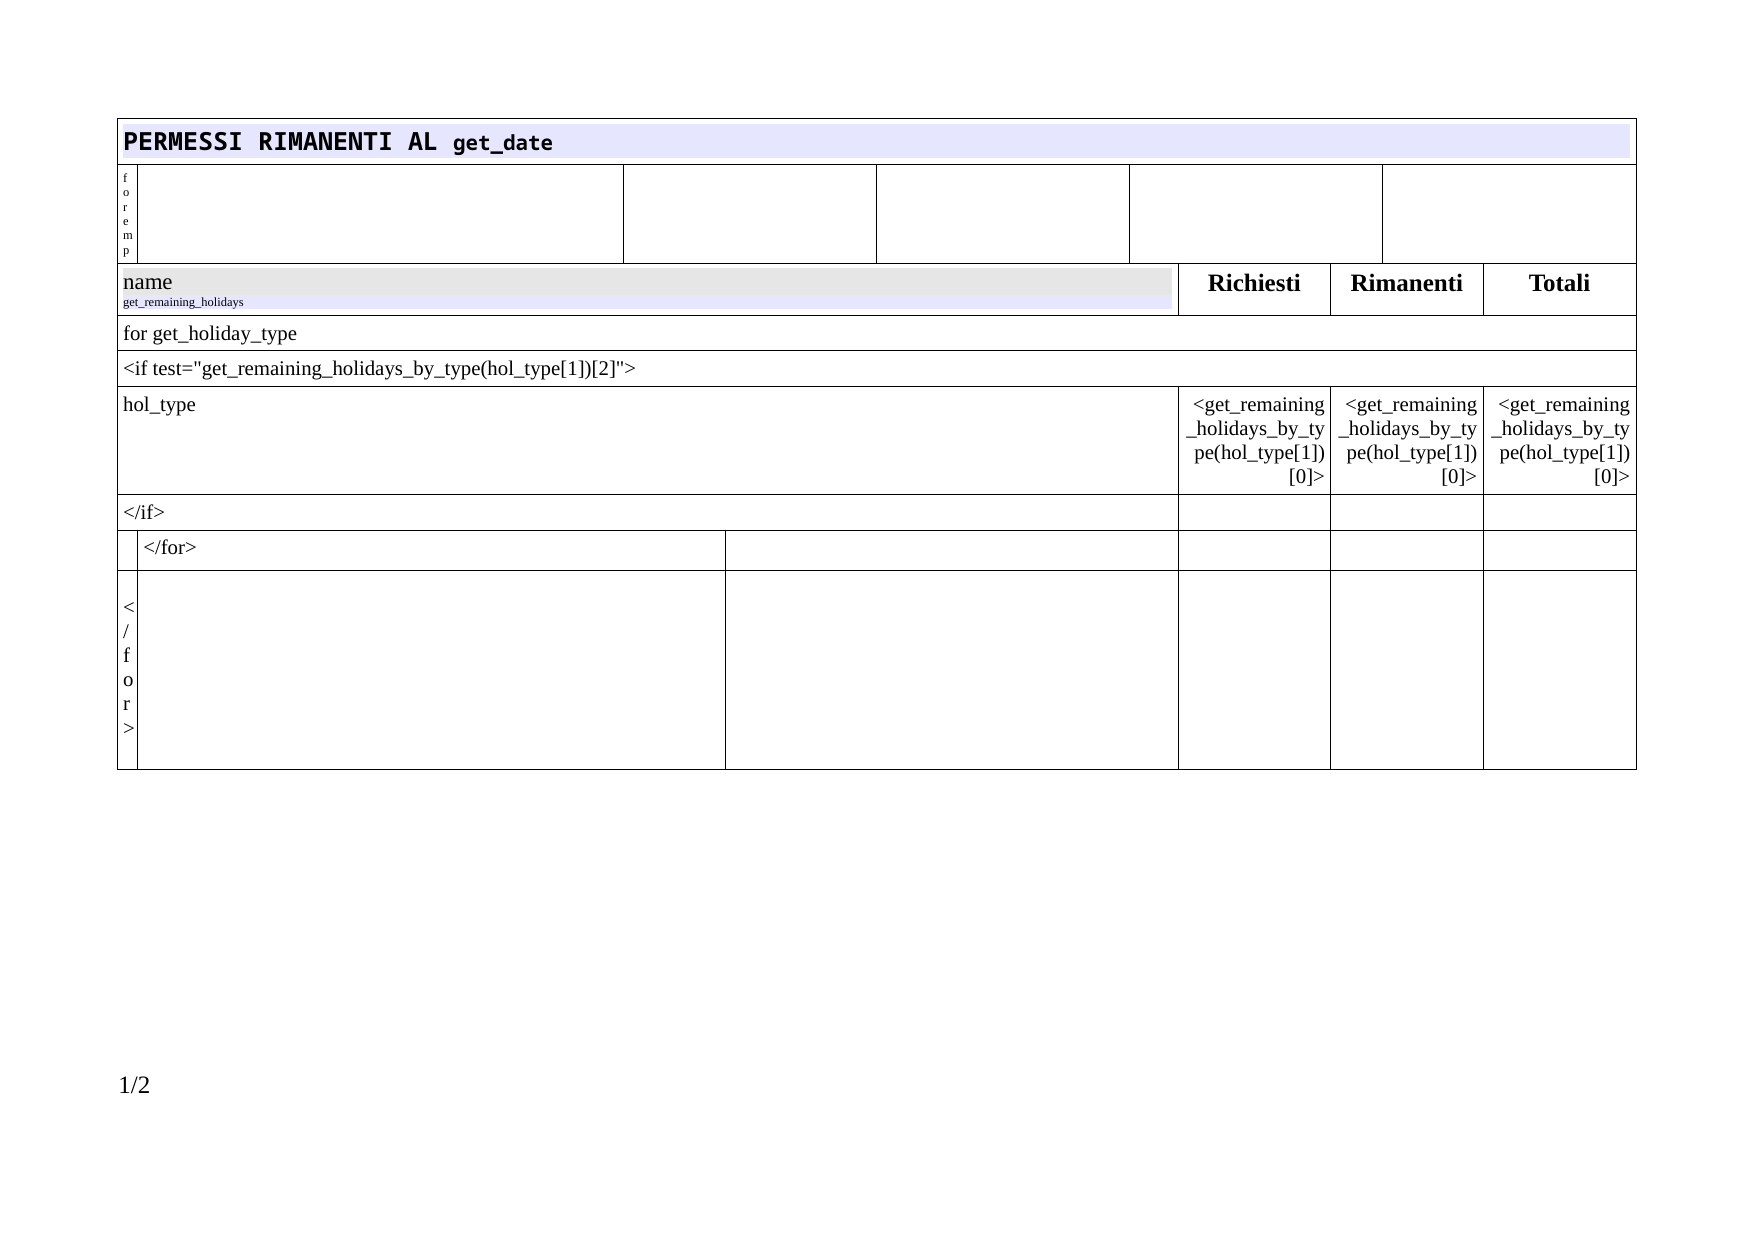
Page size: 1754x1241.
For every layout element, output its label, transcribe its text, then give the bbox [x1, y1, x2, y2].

table_cell [138, 165, 623, 262]
table_cell [877, 165, 1129, 262]
table_cell </if> [118, 495, 1178, 529]
table_cell [1179, 531, 1330, 570]
table_cell for emp [118, 165, 137, 262]
table_cell </for> [118, 571, 137, 769]
table_cell [1331, 571, 1483, 769]
table_cell <get_remaining_holidays_by_type(hol_type[1])[0]> [1331, 387, 1483, 494]
table_cell [624, 165, 876, 262]
table_cell [1179, 571, 1330, 769]
table_header PERMESSI RIMANENTI AL get_date [118, 119, 1636, 164]
table_cell Richiesti [1179, 264, 1330, 315]
table_cell [118, 531, 137, 570]
table_cell Totali [1484, 264, 1636, 315]
table_cell [1484, 531, 1636, 570]
table_cell [726, 531, 1178, 570]
table_cell [1484, 571, 1636, 769]
table_cell name get_remaining_holidays [118, 264, 1178, 315]
table_cell <get_remaining_holidays_by_type(hol_type[1])[0]> [1484, 387, 1636, 494]
table_cell [138, 571, 725, 769]
table_cell [1179, 495, 1330, 529]
table_cell [1130, 165, 1382, 262]
table_cell </for> [138, 531, 725, 570]
table_cell <if test="get_remaining_holidays_by_type(hol_type[1])[2]"> [118, 351, 1636, 386]
table_cell hol_type [118, 387, 1178, 494]
table_cell [1383, 165, 1636, 262]
table_cell [726, 571, 1178, 769]
table_cell Rimanenti [1331, 264, 1483, 315]
table_cell [1484, 495, 1636, 529]
table_cell [1331, 531, 1483, 570]
table_cell <get_remaining_holidays_by_type(hol_type[1])[0]> [1179, 387, 1330, 494]
table_cell for get_holiday_type [118, 316, 1636, 350]
table_cell [1331, 495, 1483, 529]
